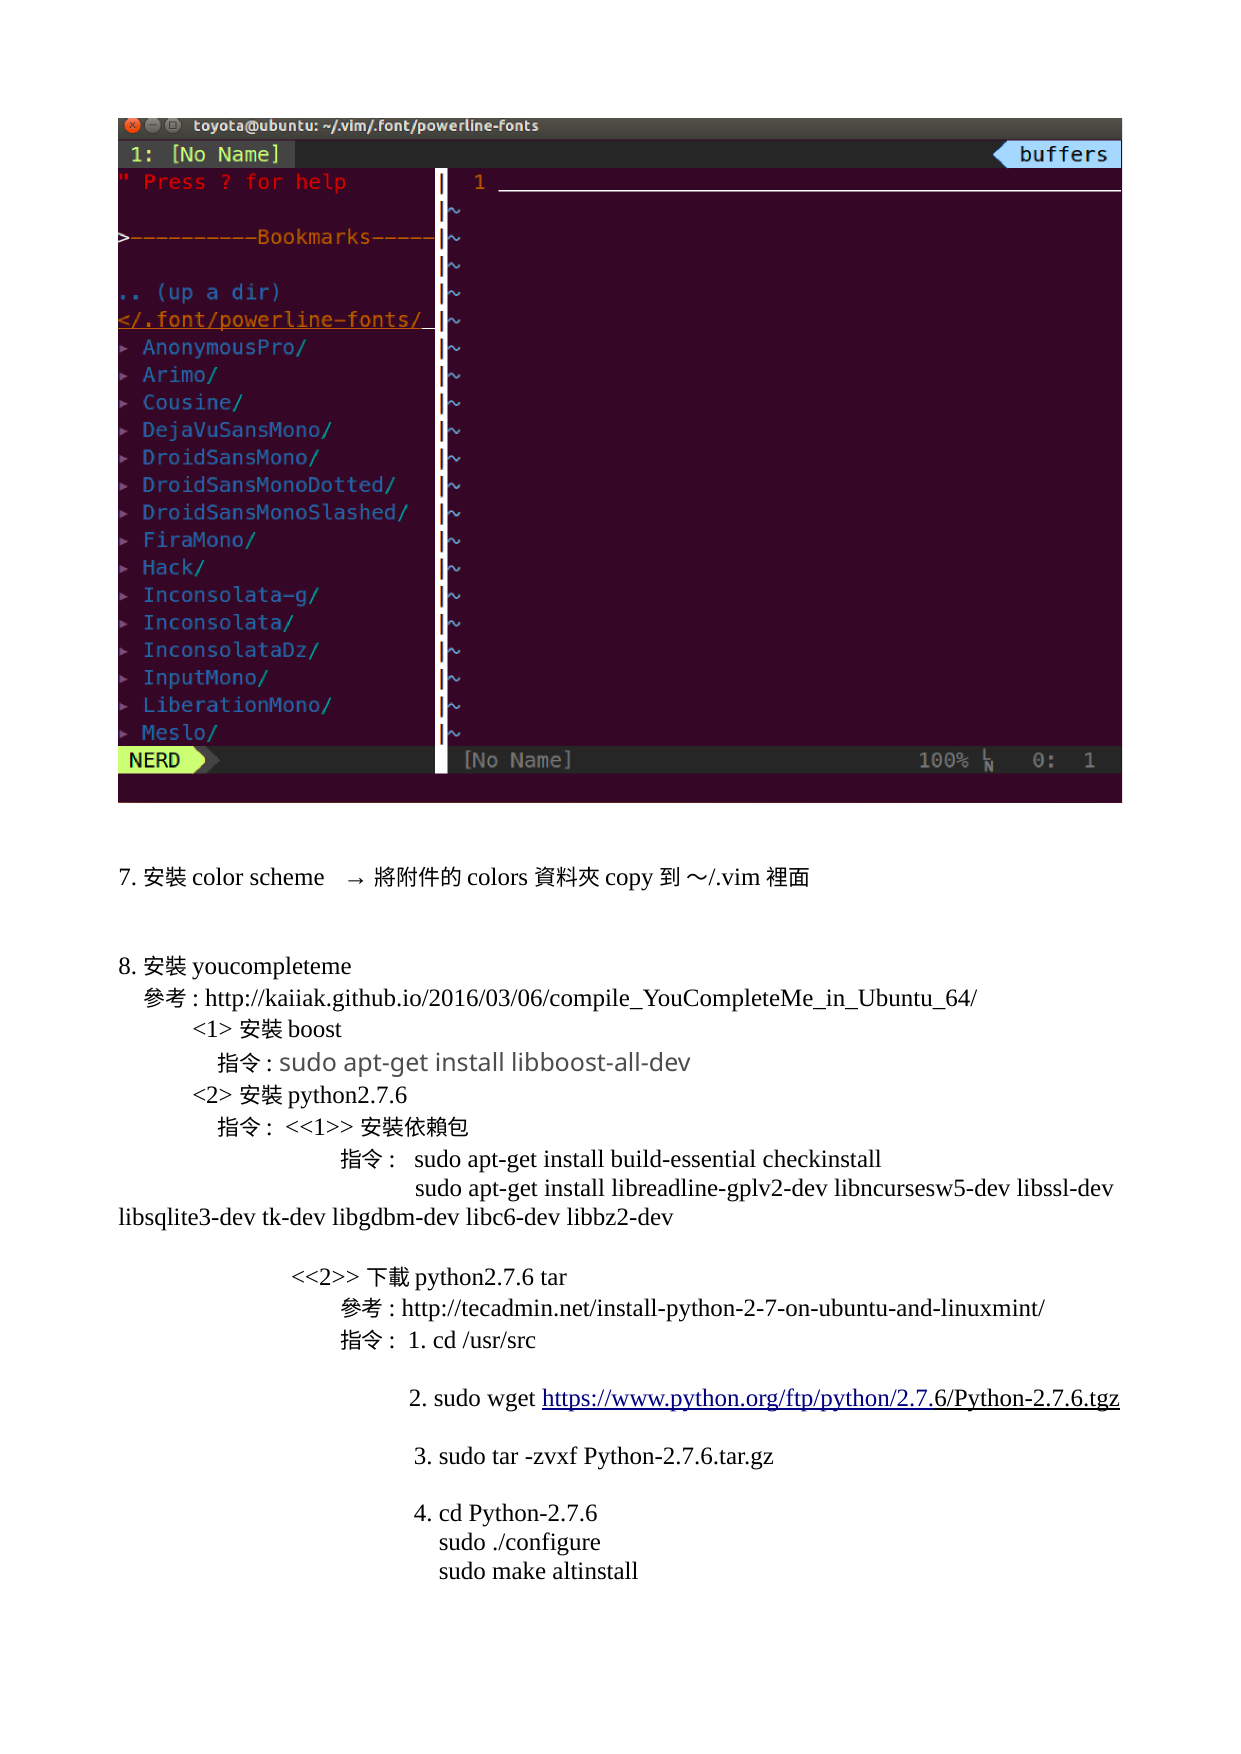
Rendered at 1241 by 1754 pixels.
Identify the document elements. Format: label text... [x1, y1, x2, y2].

text 7. 安裝 color scheme → 將附件的 colors 資料夾 copy 到 ～/.vim 裡面 [118, 860, 1122, 892]
text 2. sudo wget https://www.python.org/ftp/python/2.7.6/Python-2.7.6.tgz [118, 1383, 1122, 1412]
text <2> 安裝 python2.7.6 [118, 1078, 1122, 1110]
picture [118, 118, 1123, 803]
text sudo ./configure [118, 1527, 1122, 1556]
text 指令 : 1. cd /usr/src [118, 1323, 1122, 1354]
text 4. cd Python-2.7.6 [118, 1498, 1122, 1527]
text sudo make altinstall [118, 1556, 1122, 1584]
text 參考 : http://tecadmin.net/install-python-2-7-on-ubuntu-and-linuxmint/ [118, 1291, 1122, 1323]
text 8. 安裝 youcompleteme [118, 949, 1122, 981]
text 3. sudo tar -zvxf Python-2.7.6.tar.gz [118, 1441, 1122, 1469]
text <<2>> 下載 python2.7.6 tar [118, 1259, 1122, 1291]
text sudo apt-get install libreadline-gplv2-dev libncursesw5-dev libssl-dev libsqlite3-dev tk-dev libgdbm-dev libc6-dev libbz2-dev [118, 1173, 1122, 1231]
text 參考 : http://kaiiak.github.io/2016/03/06/compile_YouCompleteMe_in_Ubuntu_64/ [118, 981, 1122, 1012]
text 指令 : sudo apt-get install build-essential checkinstall [118, 1142, 1122, 1173]
text 指令 : <<1>> 安裝依賴包 [118, 1110, 1122, 1142]
text <1> 安裝 boost [118, 1012, 1122, 1044]
text 指令 : sudo apt-get install libboost-all-dev [118, 1044, 1122, 1078]
